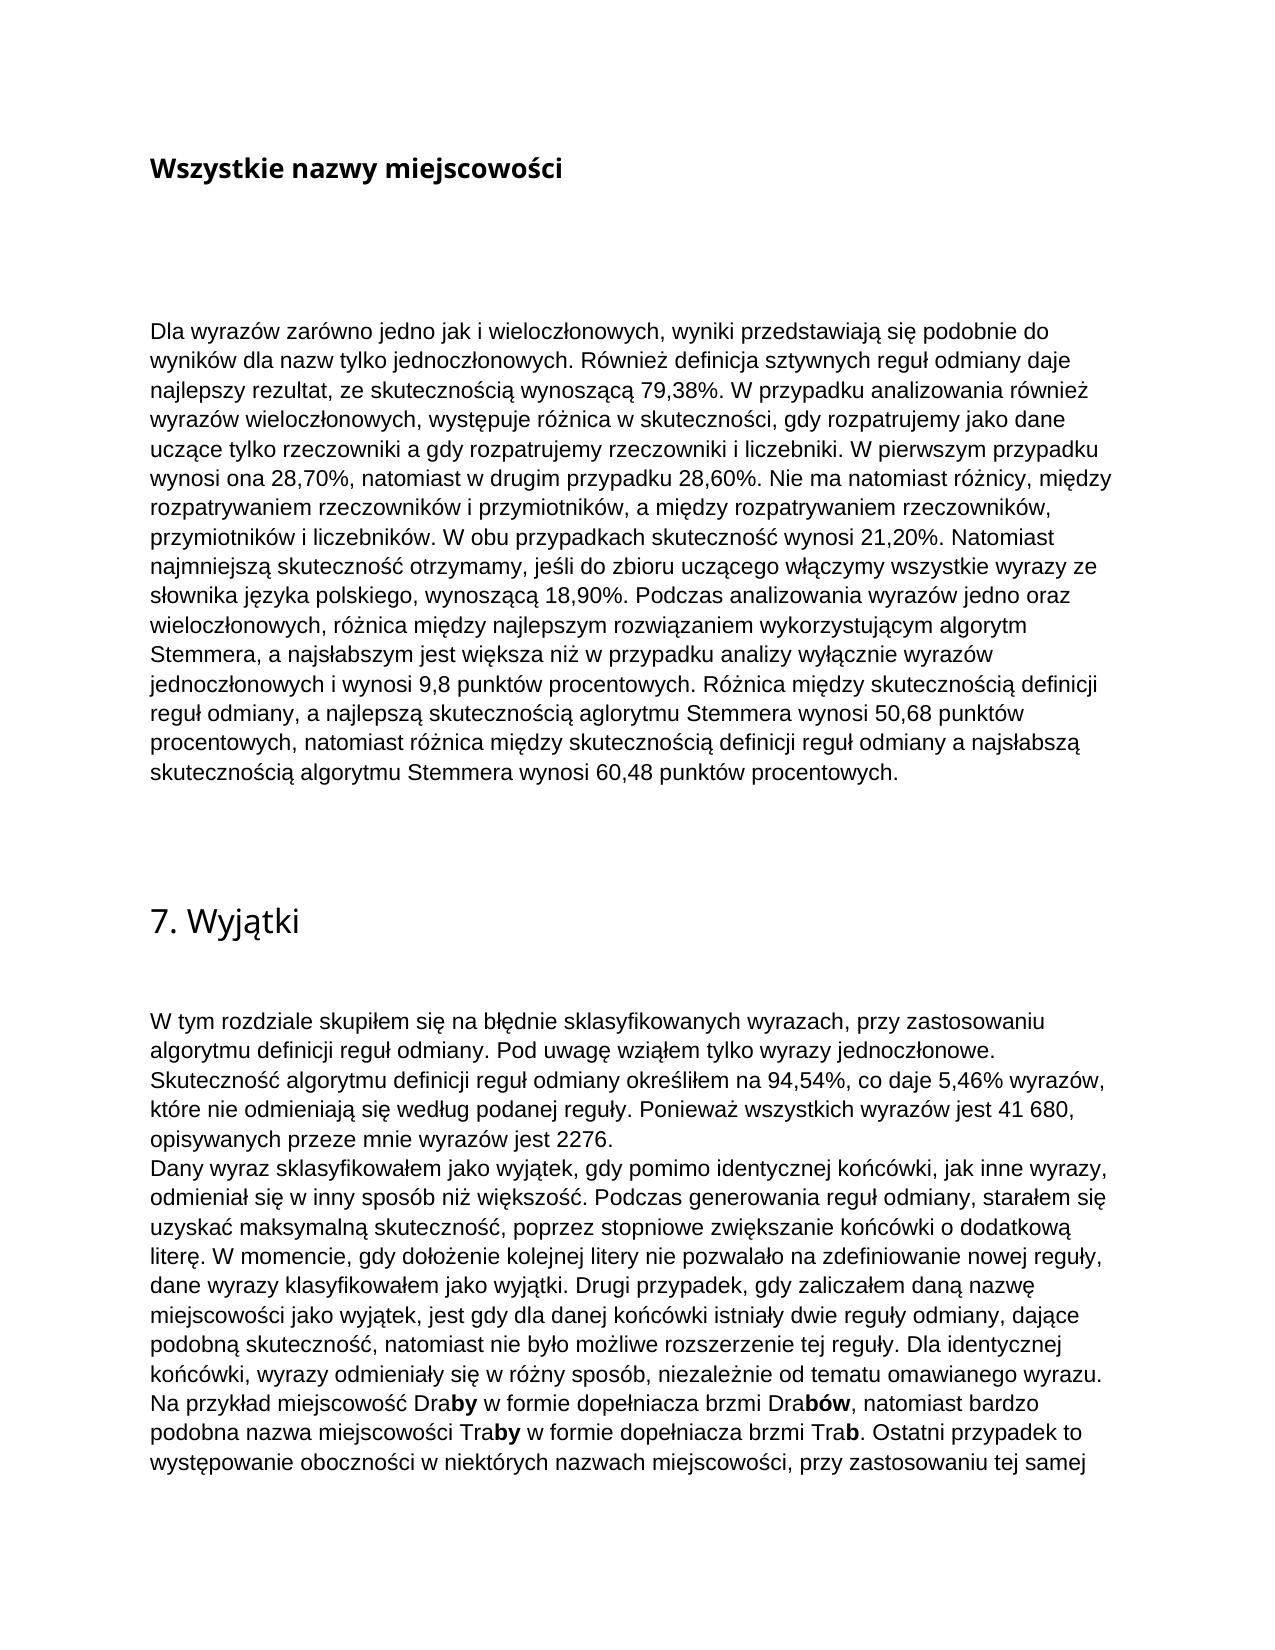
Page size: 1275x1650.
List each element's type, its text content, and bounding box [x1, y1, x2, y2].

text Dla wyrazów zarówno jedno jak i wieloczłonowych, wyniki przedstawiają się podobnie do wyników dla nazw tylko jednoczłonowych. Również definicja sztywnych reguł odmiany daje najlepszy rezultat, ze skutecznością wynoszącą 79,38%. W przypadku analizowania również wyrazów wieloczłonowych, występuje różnica w skuteczności, gdy rozpatrujemy jako dane uczące tylko rzeczowniki a gdy rozpatrujemy rzeczowniki i liczebniki. W pierwszym przypadku wynosi ona 28,70%, natomiast w drugim przypadku 28,60%. Nie ma natomiast różnicy, między rozpatrywaniem rzeczowników i przymiotników, a między rozpatrywaniem rzeczowników, przymiotników i liczebników. W obu przypadkach skuteczność wynosi 21,20%. Natomiast najmniejszą skuteczność otrzymamy, jeśli do zbioru uczącego włączymy wszystkie wyrazy ze słownika języka polskiego, wynoszącą 18,90%. Podczas analizowania wyrazów jedno oraz wieloczłonowych, różnica między najlepszym rozwiązaniem wykorzystującym algorytm Stemmera, a najsłabszym jest większa niż w przypadku analizy wyłącznie wyrazów jednoczłonowych i wynosi 9,8 punktów procentowych. Różnica między skutecznością definicji reguł odmiany, a najlepszą skutecznością aglorytmu Stemmera wynosi 50,68 punktów procentowych, natomiast różnica między skutecznością definicji reguł odmiany a najsłabszą skutecznością algorytmu Stemmera wynosi 60,48 punktów procentowych. [150, 319, 1125, 785]
text W tym rozdziale skupiłem się na błędnie sklasyfikowanych wyrazach, przy zastosowaniu algorytmu definicji reguł odmiany. Pod uwagę wziąłem tylko wyrazy jednoczłonowe. [150, 1009, 1125, 1064]
subtitle 7. Wyjątki [150, 898, 1125, 943]
text Na przykład miejscowość Draby w formie dopełniacza brzmi Drabów, natomiast bardzo podobna nazwa miejscowości Traby w formie dopełniacza brzmi Trab. Ostatni przypadek to występowanie oboczności w niektórych nazwach miejscowości, przy zastosowaniu tej samej [150, 1391, 1125, 1475]
text Skuteczność algorytmu definicji reguł odmiany określiłem na 94,54%, co daje 5,46% wyrazów, które nie odmieniają się według podanej reguły. Ponieważ wszystkich wyrazów jest 41 680, opisywanych przeze mnie wyrazów jest 2276. [150, 1067, 1125, 1152]
text Dany wyraz sklasyfikowałem jako wyjątek, gdy pomimo identycznej końcówki, jak inne wyrazy, odmieniał się w inny sposób niż większość. Podczas generowania reguł odmiany, starałem się uzyskać maksymalną skuteczność, poprzez stopniowe zwiększanie końcówki o dodatkową literę. W momencie, gdy dołożenie kolejnej litery nie pozwalało na zdefiniowanie nowej reguły, dane wyrazy klasyfikowałem jako wyjątki. Drugi przypadek, gdy zaliczałem daną nazwę miejscowości jako wyjątek, jest gdy dla danej końcówki istniały dwie reguły odmiany, dające podobną skuteczność, natomiast nie było możliwe rozszerzenie tej reguły. Dla identycznej końcówki, wyrazy odmieniały się w różny sposób, niezależnie od tematu omawianego wyrazu. [150, 1156, 1125, 1387]
subtitle Wszystkie nazwy miejscowości [150, 150, 1125, 187]
